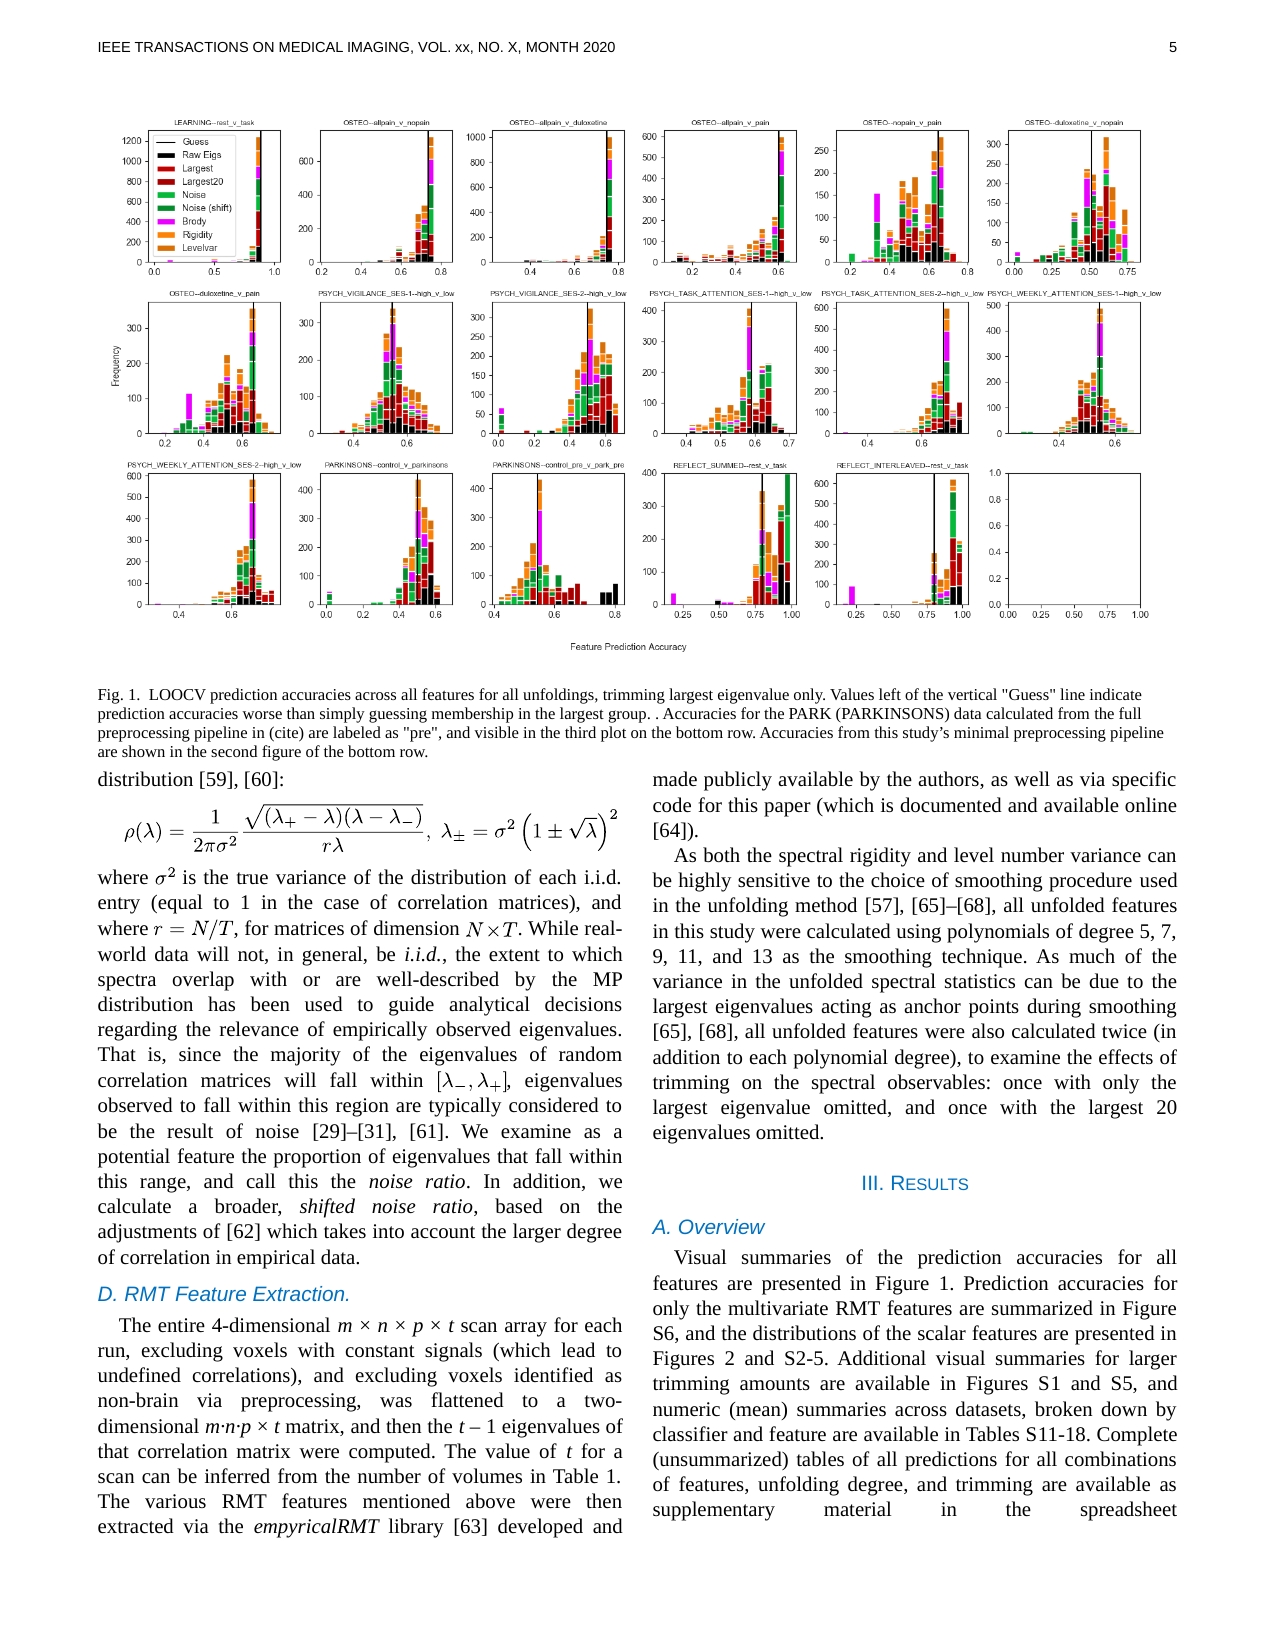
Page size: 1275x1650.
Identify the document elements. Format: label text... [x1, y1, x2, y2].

text The entire 4-dimensional m × n × p × t scan array for each run, excluding voxels with constant signals (which lead to undefined correlations), and excluding voxels identified as non-brain via preprocessing, was flattened to a two-dimensional m·n·p × t matrix, and then the t – 1 eigenvalues of that correlation matrix were computed. The value of t for a scan can be inferred from the number of volumes in Table 1. The various RMT features mentioned above were then extracted via the empyricalRMT library [63] developed and made publicly available by the authors, as well as via specific code for this paper (which is documented and available online [64]). [97, 1313, 623, 1538]
subtitle D. RMT Feature Extraction. [97, 1282, 623, 1306]
text distribution [59], [60]: [97, 765, 623, 791]
text where is the true variance of the distribution of each i.i.d. entry (equal to 1 in the case of correlation matrices), and where , for matrices of dimension . While real-world data will not, in general, be i.i.d., the extent to which spectra overlap with or are well-described by the MP distribution has been used to guide analytical decisions regarding the relevance of empirically observed eigenvalues. That is, since the majority of the eigenvalues of random correlation matrices will fall within , eigenvalues observed to fall within this region are typically considered to be the result of noise [29]–[31], [61]. We examine as a potential feature the proportion of eigenvalues that fall within this range, and call this the noise ratio. In addition, we calculate a broader, shifted noise ratio, based on the adjustments of [62] which takes into account the larger degree of correlation in empirical data. [97, 865, 623, 1269]
text Fig. 1. LOOCV prediction accuracies across all features for all unfoldings, trimming largest eigenvalue only. Values left of the vertical "Guess" line indicate prediction accuracies worse than simply guessing membership in the largest group. . Accuracies for the PARK (PARKINSONS) data calculated from the full preprocessing pipeline in (cite) are labeled as "pre", and visible in the third plot on the bottom row. Accuracies from this study’s minimal preprocessing pipeline are shown in the second figure of the bottom row. [97, 672, 1177, 761]
text Visual summaries of the prediction accuracies for all features are presented in Figure 1. Prediction accuracies for only the multivariate RMT features are summarized in Figure S6, and the distributions of the scalar features are presented in Figures 2 and S2-5. Additional visual summaries for larger trimming amounts are available in Figures S1 and S5, and numeric (mean) summaries across datasets, broken down by classifier and feature are available in Tables S11-18. Complete (unsummarized) tables of all predictions for all combinations of features, unfolding degree, and trimming are available as supplementary material in the spreadsheet [652, 1245, 1178, 1521]
subtitle III. Results [652, 1170, 1178, 1194]
subtitle A. Overview [652, 1215, 1178, 1239]
text As both the spectral rigidity and level number variance can be highly sensitive to the choice of smoothing procedure used in the unfolding method [57], [65]–[68], all unfolded features in this study were calculated using polynomials of degree 5, 7, 9, 11, and 13 as the smoothing technique. As much of the variance in the unfolded spectral statistics can be due to the largest eigenvalues acting as anchor points during smoothing [65], [68], all unfolded features were also calculated twice (in addition to each polynomial degree), to examine the effects of trimming on the spectral observables: once with only the largest eigenvalue omitted, and once with the largest 20 eigenvalues omitted. [652, 843, 1178, 1144]
text The entire 4-dimensional m × n × p × t scan array for each run, excluding voxels with constant signals (which lead to undefined correlations), and excluding voxels identified as non-brain via preprocessing, was flattened to a two-dimensional m·n·p × t matrix, and then the t – 1 eigenvalues of that correlation matrix were computed. The value of t for a scan can be inferred from the number of volumes in Table 1. The various RMT features mentioned above were then extracted via the empyricalRMT library [63] developed and made publicly available by the authors, as well as via specific code for this paper (which is documented and available online [64]). [652, 672, 1178, 842]
picture [97, 102, 1178, 672]
